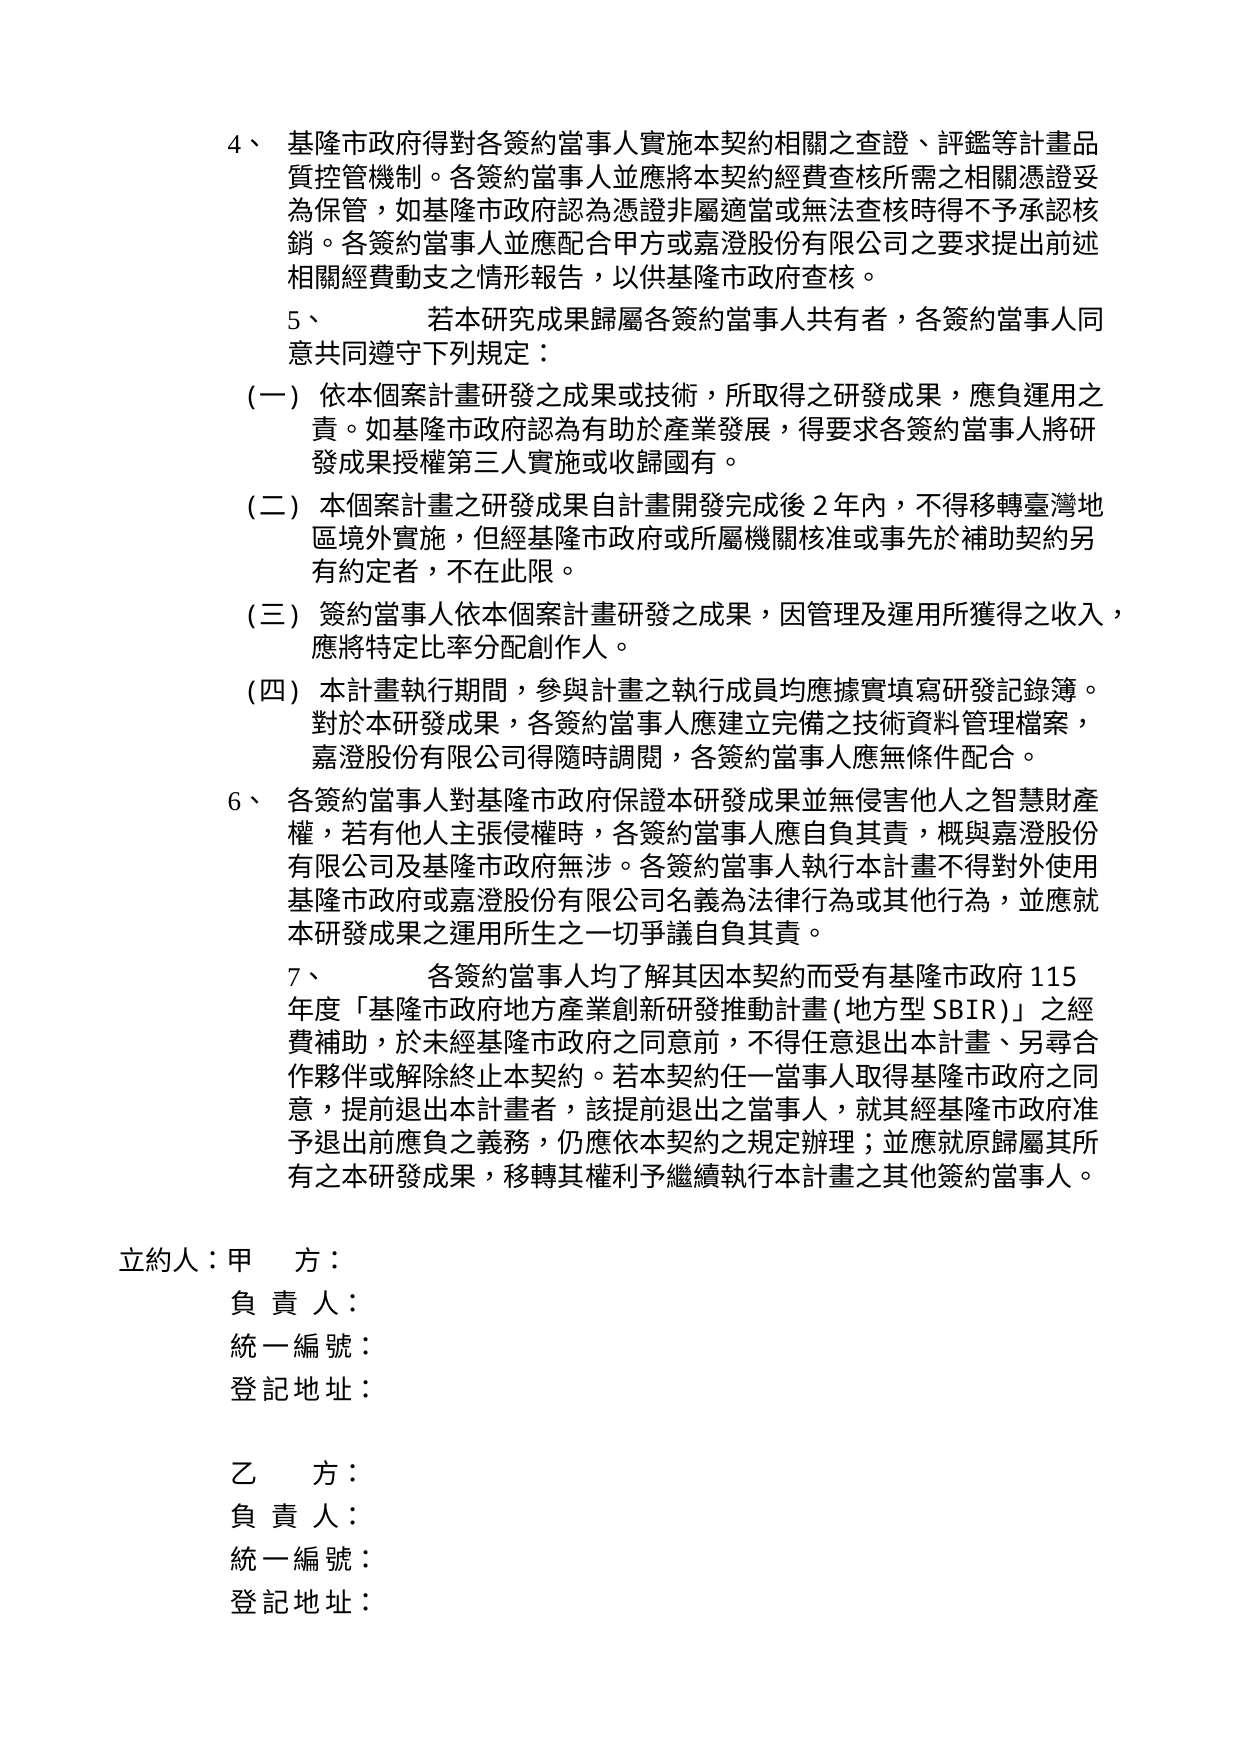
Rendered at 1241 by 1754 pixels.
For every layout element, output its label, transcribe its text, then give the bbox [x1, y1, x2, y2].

text (三) 簽約當事人依本個案計畫研發之成果，因管理及運用所獲得之收入，應將特定比率分配創作人。 [243, 598, 1108, 664]
list 各簽約當事人對基隆市政府保證本研發成果並無侵害他人之智慧財產權，若有他人主張侵權時，各簽約當事人應自負其責，概與嘉澄股份有限公司及基隆市政府無涉。各簽約當事人執行本計畫不得對外使用基隆市政府或嘉澄股份有限公司名義為法律行為或其他行為，並應就本研發成果之運用所生之一切爭議自負其責。 [227, 783, 1122, 950]
text 乙 方： [231, 1452, 1122, 1491]
text 負責人： [231, 1495, 1122, 1534]
list 基隆市政府得對各簽約當事人實施本契約相關之查證、評鑑等計畫品質控管機制。各簽約當事人並應將本契約經費查核所需之相關憑證妥為保管，如基隆市政府認為憑證非屬適當或無法查核時得不予承認核銷。各簽約當事人並應配合甲方或嘉澄股份有限公司之要求提出前述相關經費動支之情形報告，以供基隆市政府查核。 [227, 127, 1122, 294]
text 登記地址： [231, 1581, 1122, 1620]
list 各簽約當事人均了解其因本契約而受有基隆市政府115年度「基隆市政府地方產業創新研發推動計畫(地方型SBIR)」之經費補助，於未經基隆市政府之同意前，不得任意退出本計畫、另尋合作夥伴或解除終止本契約。若本契約任一當事人取得基隆市政府之同意，提前退出本計畫者，該提前退出之當事人，就其經基隆市政府准予退出前應負之義務，仍應依本契約之規定辦理；並應就原歸屬其所有之本研發成果，移轉其權利予繼續執行本計畫之其他簽約當事人。 [287, 959, 1108, 1193]
text (四) 本計畫執行期間，參與計畫之執行成員均應據實填寫研發記錄簿。對於本研發成果，各簽約當事人應建立完備之技術資料管理檔案，嘉澄股份有限公司得隨時調閱，各簽約當事人應無條件配合。 [243, 674, 1108, 774]
text 負責人： [231, 1282, 1122, 1321]
text 登記地址： [231, 1368, 1122, 1407]
list 若本研究成果歸屬各簽約當事人共有者，各簽約當事人同意共同遵守下列規定： [287, 303, 1108, 370]
text 統一編號： [231, 1538, 1122, 1577]
text (一) 依本個案計畫研發之成果或技術，所取得之研發成果，應負運用之責。如基隆市政府認為有助於產業發展，得要求各簽約當事人將研發成果授權第三人實施或收歸國有。 [243, 379, 1108, 479]
text 統一編號： [231, 1325, 1122, 1364]
text 立約人：甲方： [118, 1239, 1122, 1278]
text (二) 本個案計畫之研發成果自計畫開發完成後2年內，不得移轉臺灣地區境外實施，但經基隆市政府或所屬機關核准或事先於補助契約另有約定者，不在此限。 [243, 488, 1108, 588]
